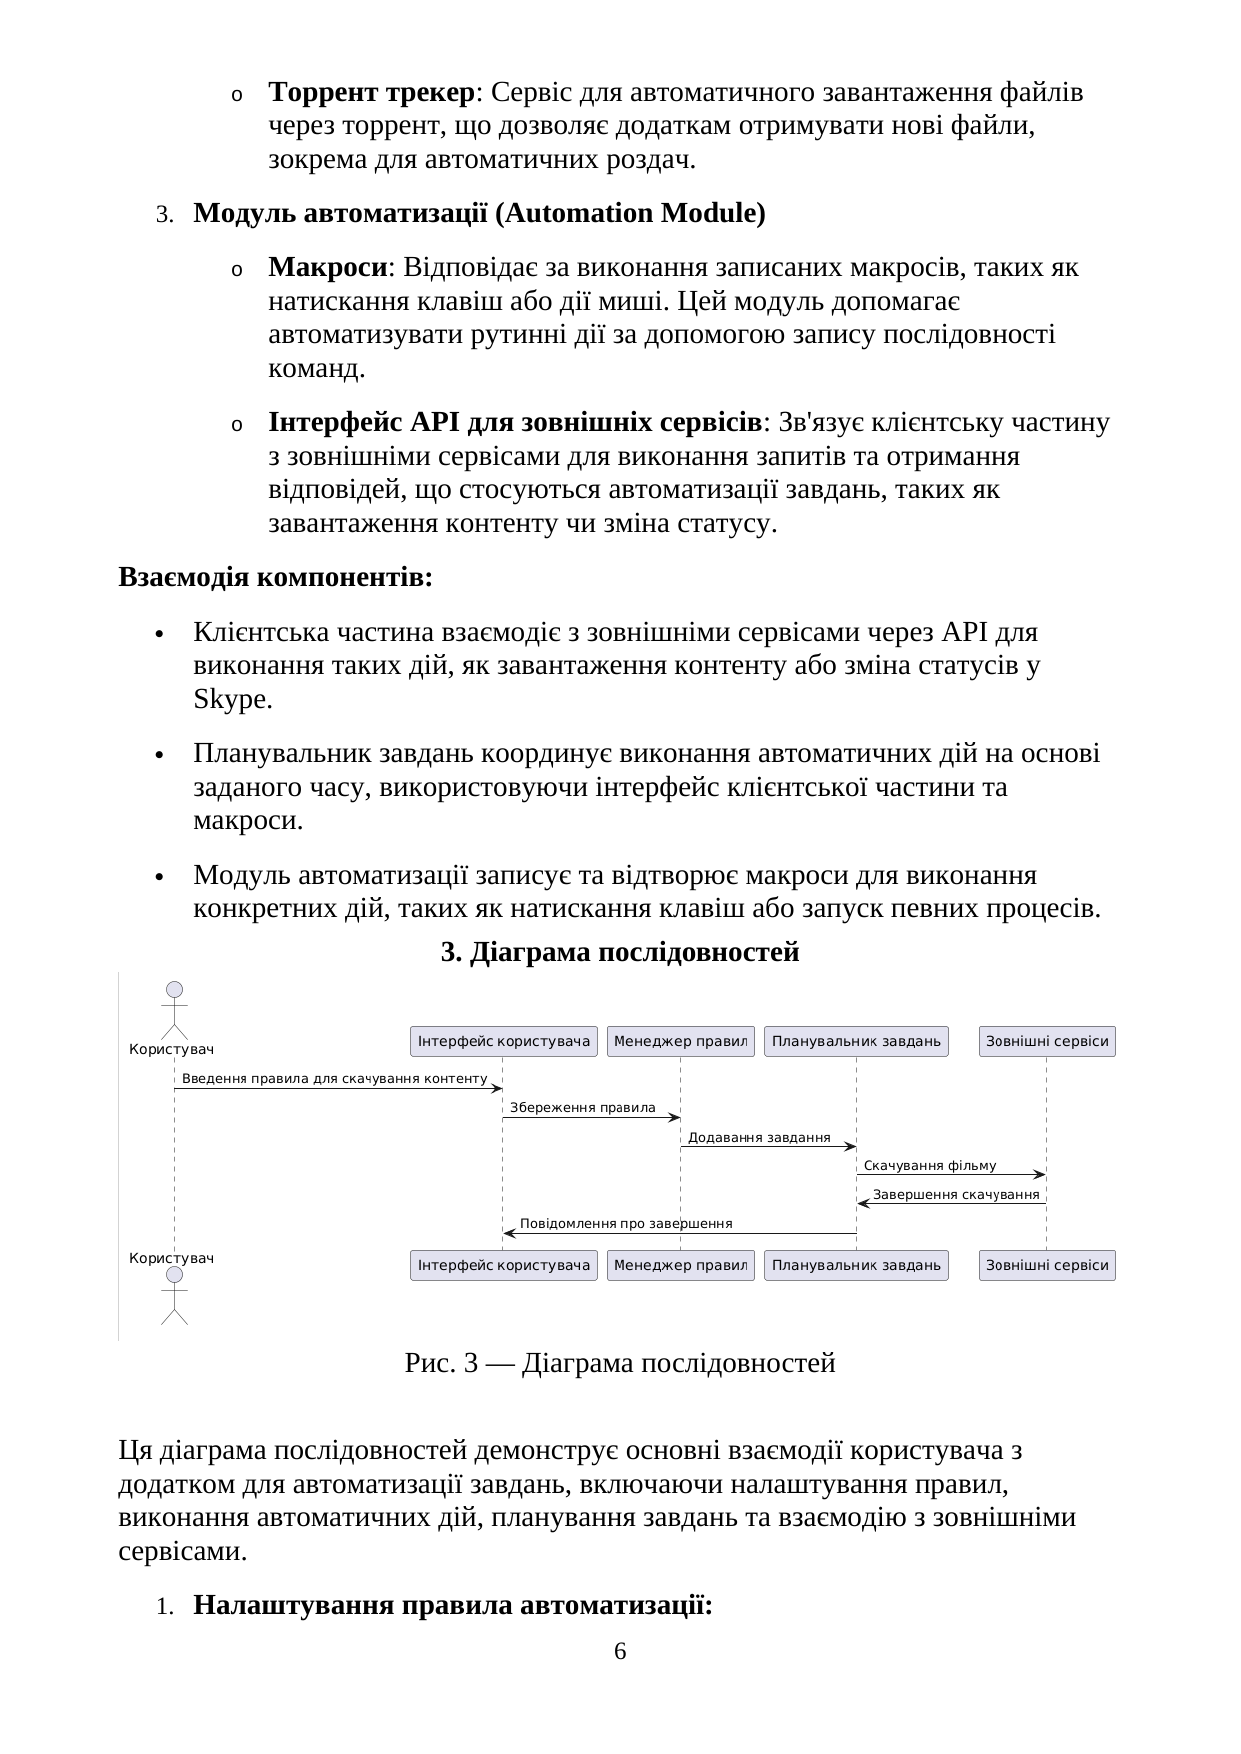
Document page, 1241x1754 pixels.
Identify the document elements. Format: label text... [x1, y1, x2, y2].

list Торрент трекер: Сервіс для автоматичного завантаження файлів через торрент, що дозволяє додаткам отримувати нові файли, зокрема для автоматичних роздач. [231, 74, 1122, 174]
list Модуль автоматизації записує та відтворює макроси для виконання конкретних дій, таких як натискання клавіш або запуск певних процесів. [156, 857, 1122, 924]
text Рис. 3 — Діаграма послідовностей [118, 1345, 1122, 1378]
text Взаємодія компонентів: [118, 559, 1122, 593]
subtitle 3. Діаграма послідовностей [118, 934, 1122, 968]
list Інтерфейс API для зовнішніх сервісів: Зв'язує клієнтську частину з зовнішніми сервісами для виконання запитів та отримання відповідей, що стосуються автоматизації завдань, таких як завантаження контенту чи зміна статусу. [231, 404, 1122, 539]
list Модуль автоматизації (Automation Module) [156, 195, 1122, 229]
list Макроси: Відповідає за виконання записаних макросів, таких як натискання клавіш або дії миші. Цей модуль допомагає автоматизувати рутинні дії за допомогою запису послідовності команд. [231, 249, 1122, 384]
text Ця діаграма послідовностей демонструє основні взаємодії користувача з додатком для автоматизації завдань, включаючи налаштування правил, виконання автоматичних дій, планування завдань та взаємодію з зовнішніми сервісами. [118, 1432, 1122, 1566]
list Налаштування правила автоматизації: [156, 1587, 1122, 1621]
list Планувальник завдань координує виконання автоматичних дій на основі заданого часу, використовуючи інтерфейс клієнтської частини та макроси. [156, 735, 1122, 836]
list Клієнтська частина взаємодіє з зовнішніми сервісами через API для виконання таких дій, як завантаження контенту або зміна статусів у Skype. [156, 614, 1122, 714]
